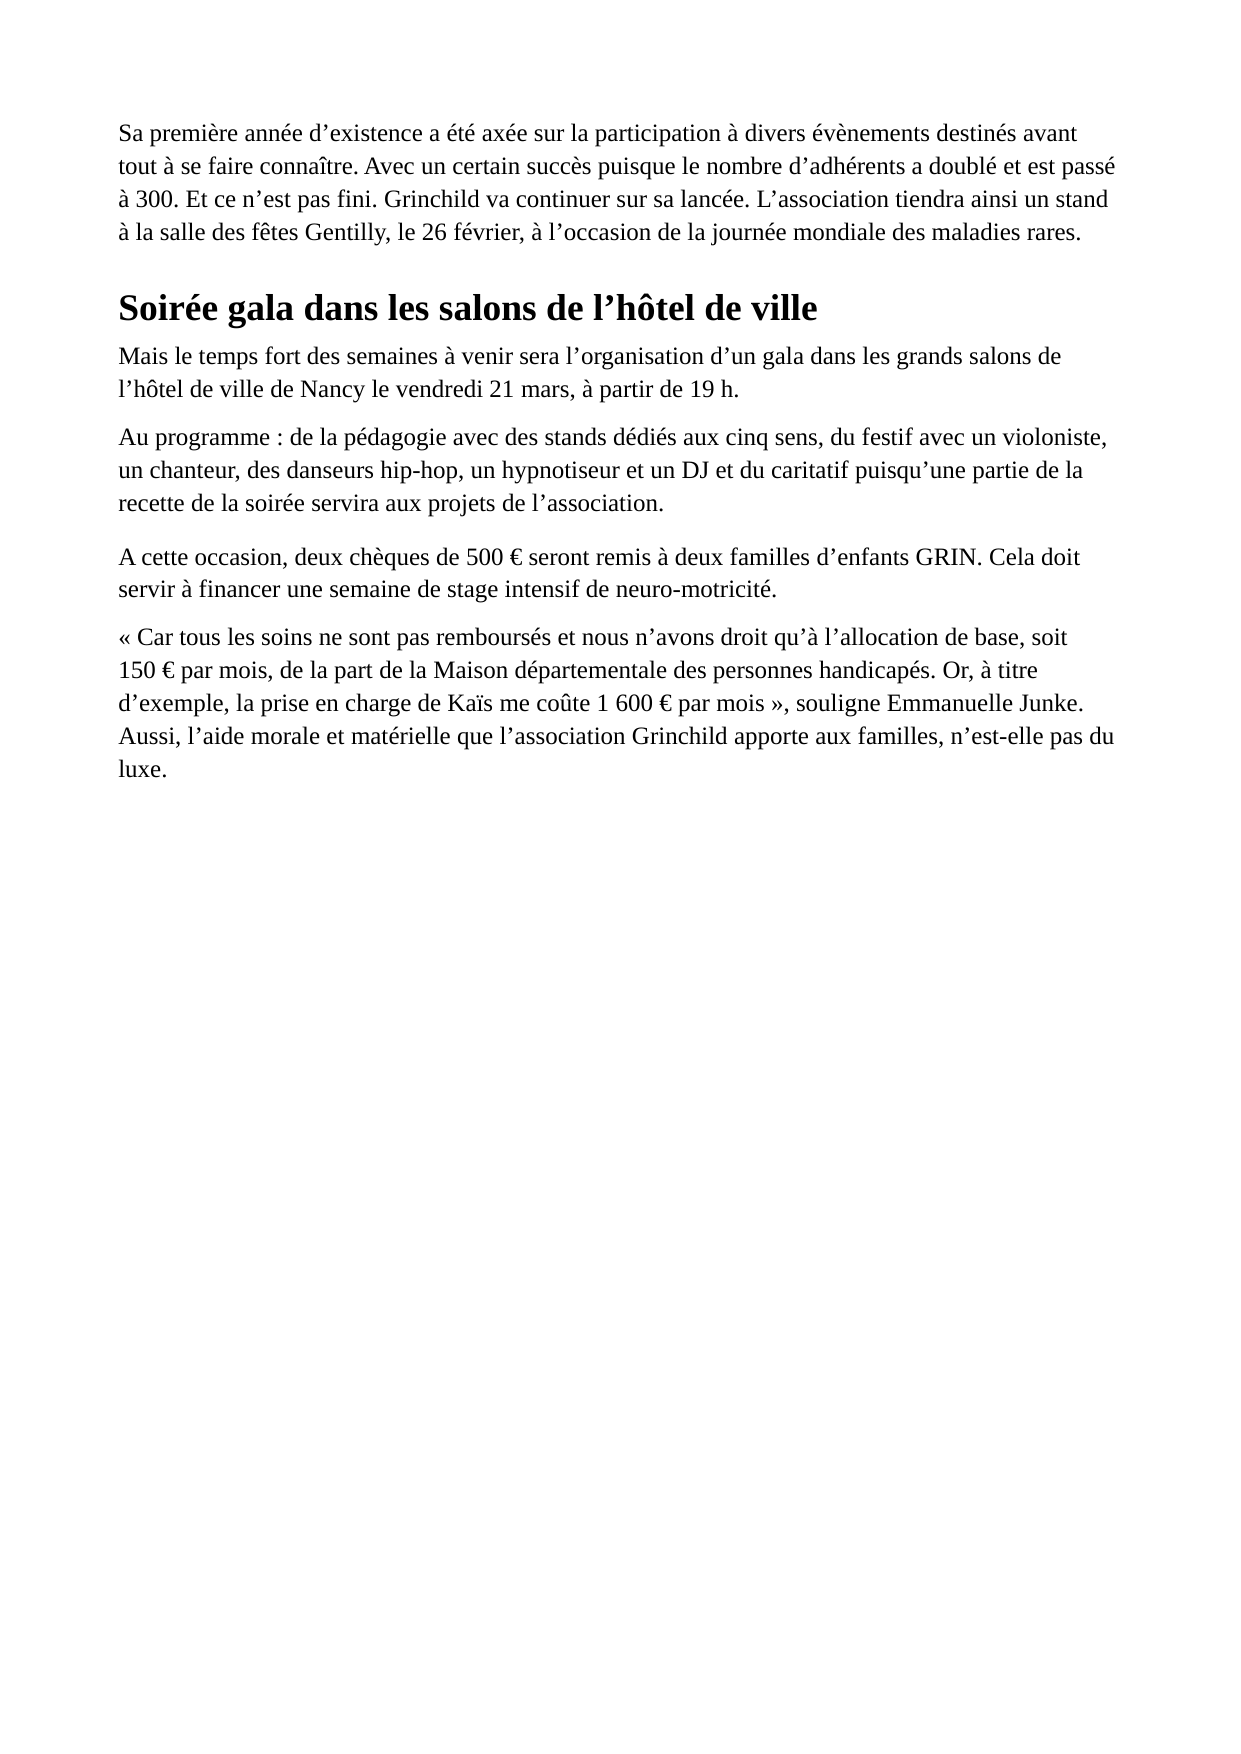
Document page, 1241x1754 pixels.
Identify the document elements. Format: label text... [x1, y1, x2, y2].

text A cette occasion, deux chèques de 500 € seront remis à deux familles d’enfants GRIN. Cela doit servir à financer une semaine de stage intensif de neuro-motricité. [118, 542, 1122, 603]
text « Car tous les soins ne sont pas remboursés et nous n’avons droit qu’à l’allocation de base, soit 150 € par mois, de la part de la Maison départementale des personnes handicapés. Or, à titre d’exemple, la prise en charge de Kaïs me coûte 1 600 € par mois », souligne Emmanuelle Junke. Aussi, l’aide morale et matérielle que l’association Grinchild apporte aux familles, n’est-elle pas du luxe. [118, 622, 1122, 783]
subtitle Soirée gala dans les salons de l’hôtel de ville [118, 286, 1122, 329]
text Au programme : de la pédagogie avec des stands dédiés aux cinq sens, du festif avec un violoniste, un chanteur, des danseurs hip-hop, un hypnotiseur et un DJ et du caritatif puisqu’une partie de la recette de la soirée ﻿servira aux projets de l’association. [118, 422, 1122, 522]
text Mais le temps fort des semaines à venir sera l’organisation d’un gala dans les grands salons de l’hôtel de ville de Nancy le vendredi 21 mars, à partir de 19 h. [118, 341, 1122, 403]
text Sa première année d’existence a été axée sur la participation à divers évènements destinés avant tout à se faire connaître. Avec un certain succès puisque le nombre d’adhérents a doublé et est passé à 300. Et ce n’est pas fini. Grinchild va continuer sur sa lancée. L’association tiendra ainsi un stand à la salle des fêtes Gentilly, le 26 février, à l’occasion de la journée mondiale des maladies rares. [118, 118, 1122, 246]
